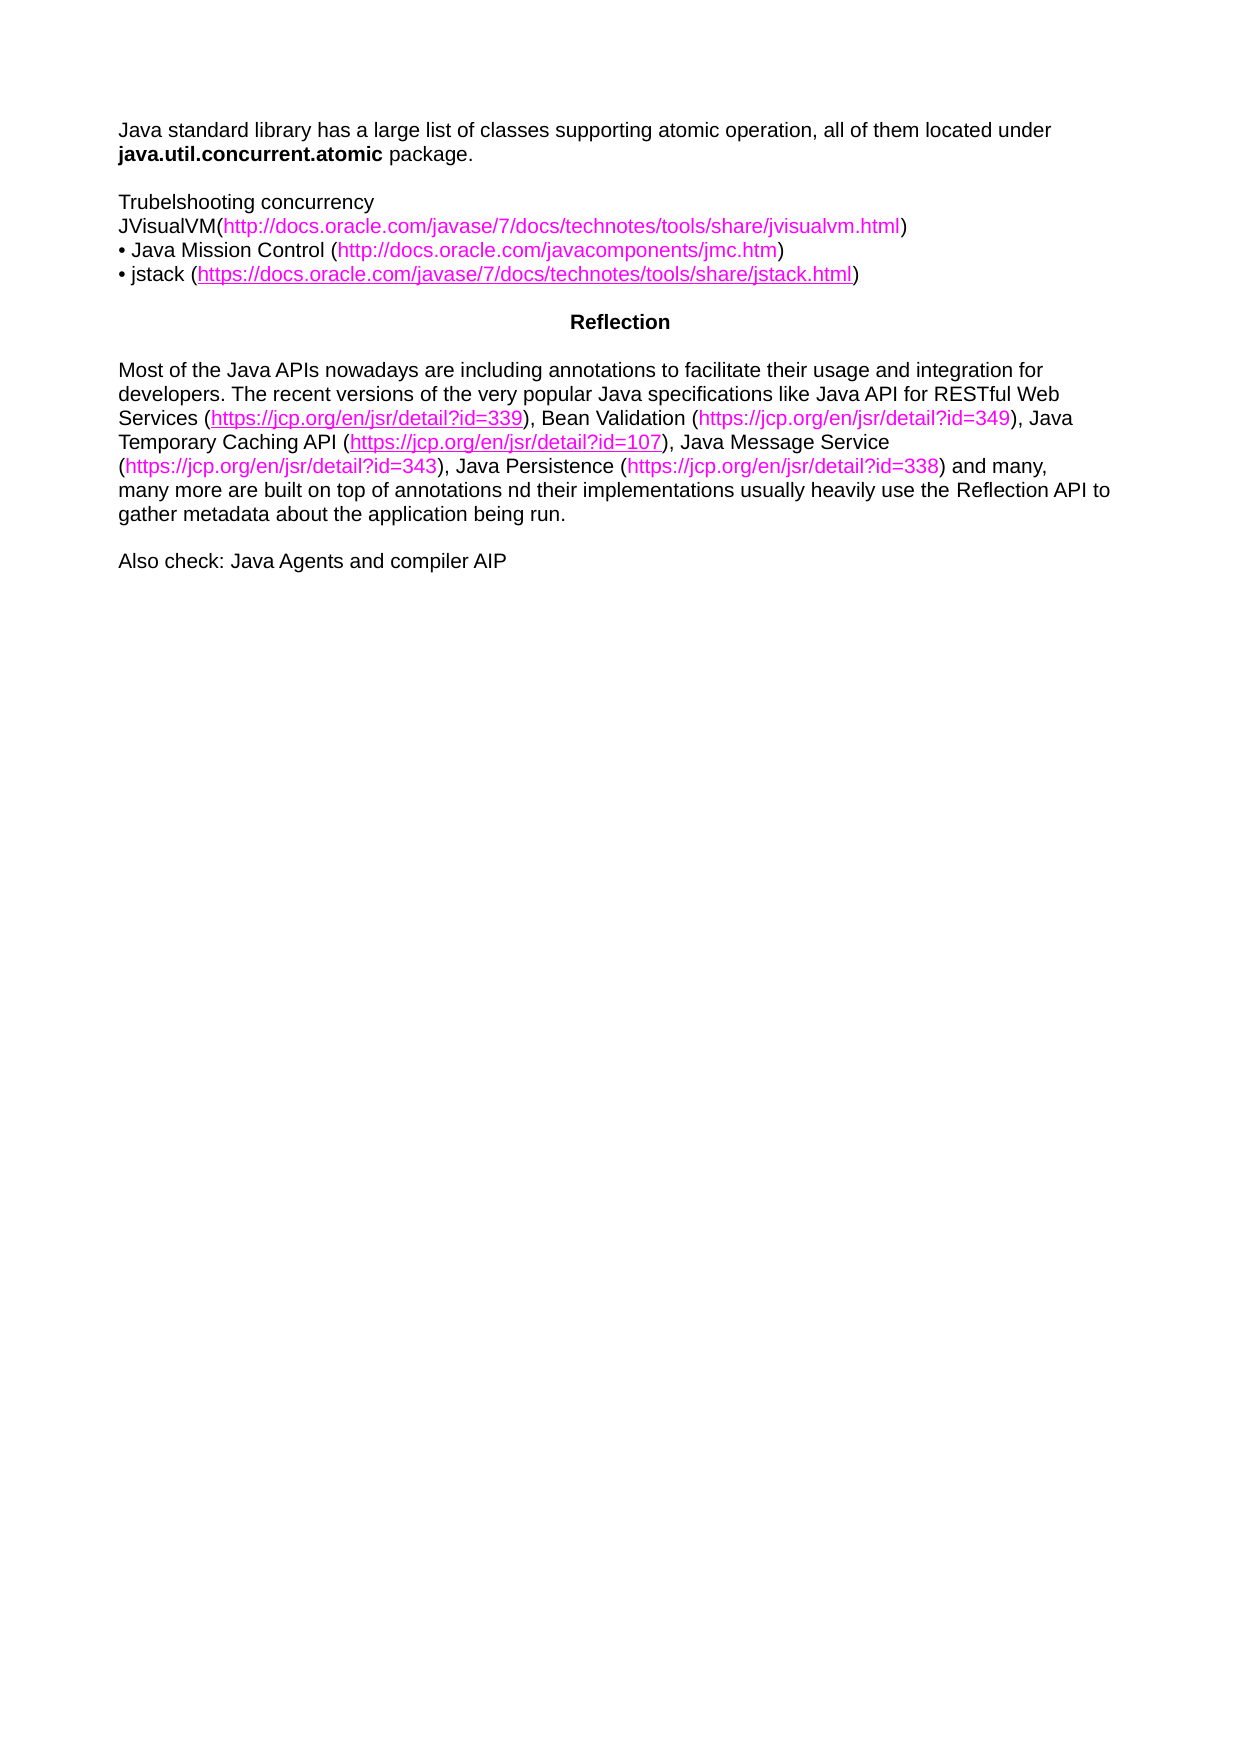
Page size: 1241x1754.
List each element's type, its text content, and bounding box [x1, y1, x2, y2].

text • jstack (https://docs.oracle.com/javase/7/docs/technotes/tools/share/jstack.html) [118, 262, 1122, 286]
text Java standard library has a large list of classes supporting atomic operation, all of them located under java.util.concurrent.atomic package. [118, 118, 1122, 166]
text many more are built on top of annotations nd their implementations usually heavily use the Reflection API to gather metadata about the application being run. [118, 477, 1122, 525]
text Most of the Java APIs nowadays are including annotations to facilitate their usage and integration for developers. The recent versions of the very popular Java specifications like Java API for RESTful Web Services (https://jcp.org/en/jsr/detail?id=339), Bean Validation (https://jcp.org/en/jsr/detail?id=349), Java Temporary Caching API (https://jcp.org/en/jsr/detail?id=107), Java Message Service (https://jcp.org/en/jsr/detail?id=343), Java Persistence (https://jcp.org/en/jsr/detail?id=338) and many, [118, 358, 1122, 477]
text Also check: Java Agents and compiler AIP [118, 549, 1122, 573]
text • Java Mission Control (http://docs.oracle.com/javacomponents/jmc.htm) [118, 238, 1122, 262]
text Trubelshooting concurrency JVisualVM(http://docs.oracle.com/javase/7/docs/technotes/tools/share/jvisualvm.html) [118, 190, 1122, 238]
text Reflection [118, 310, 1122, 334]
